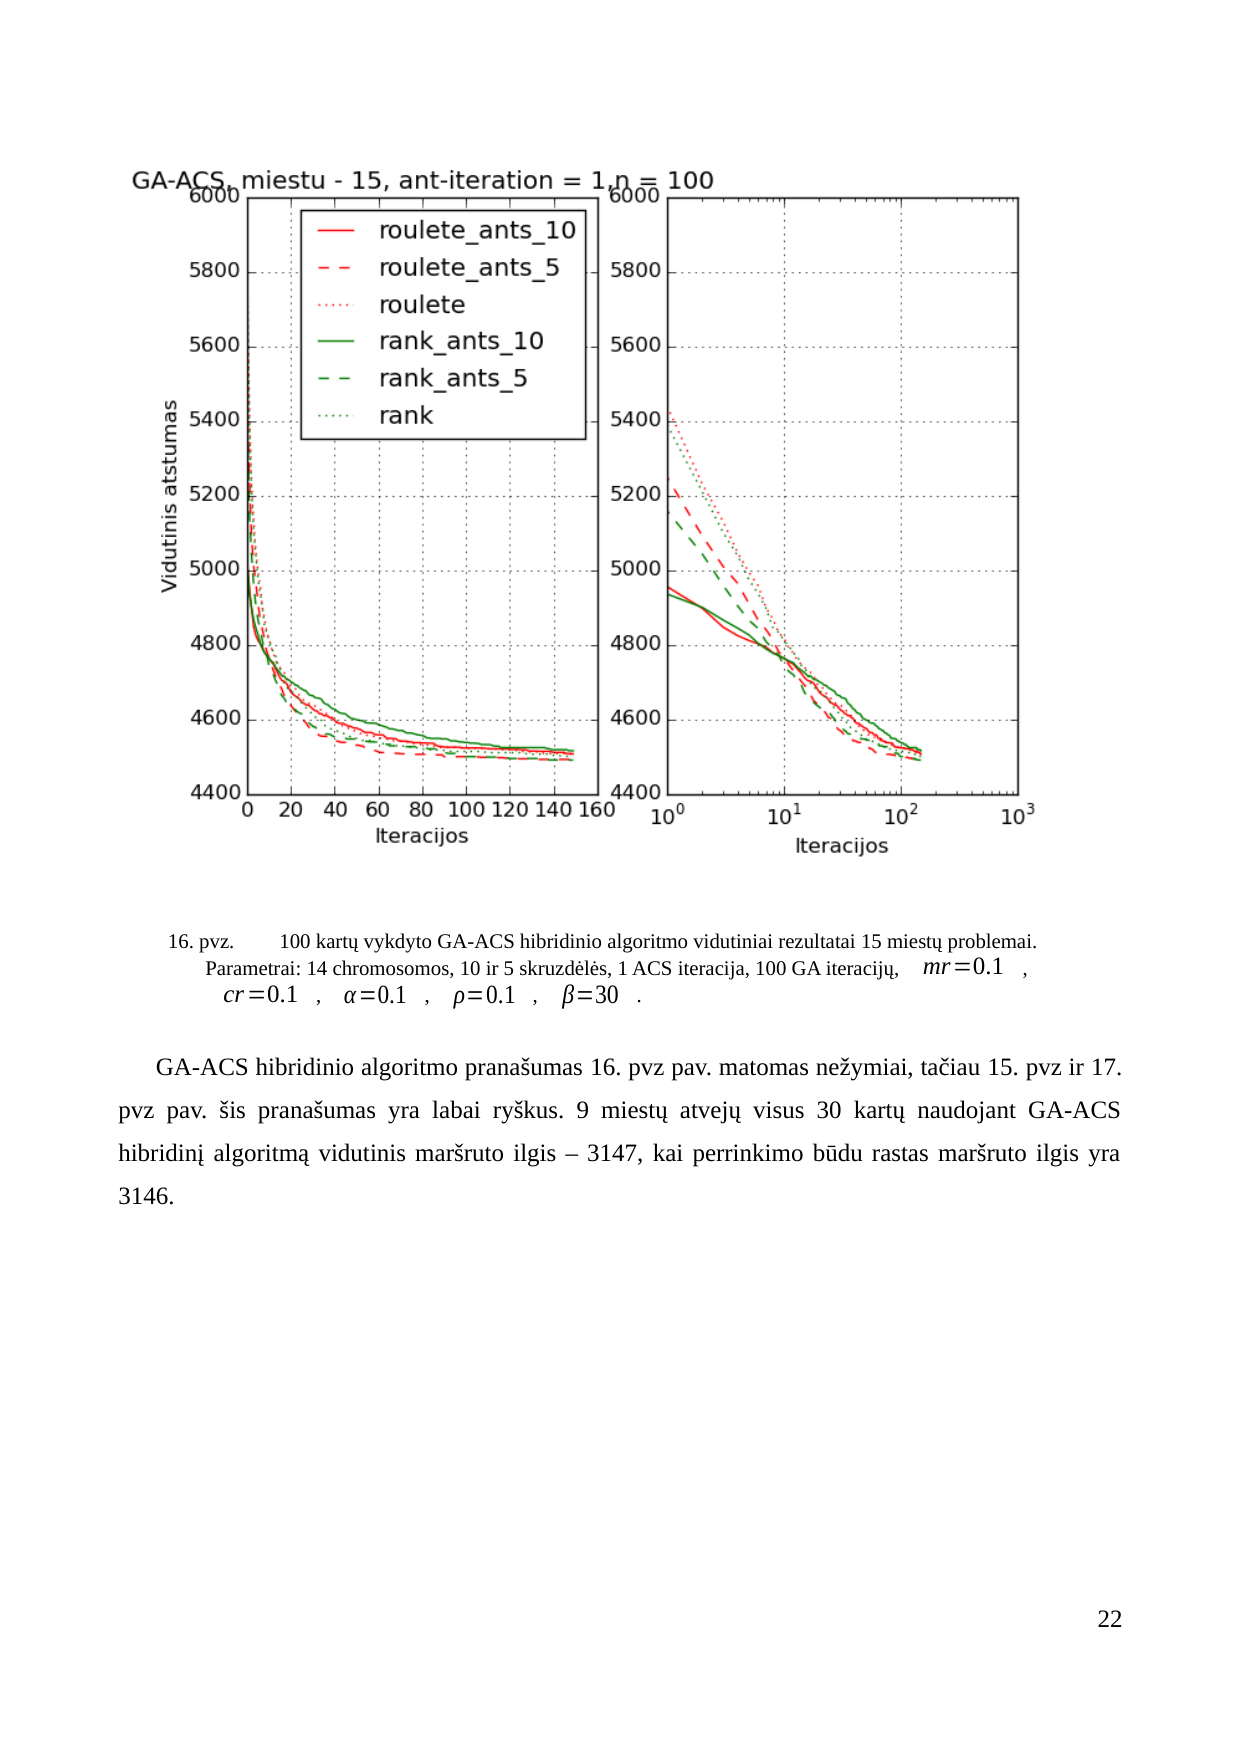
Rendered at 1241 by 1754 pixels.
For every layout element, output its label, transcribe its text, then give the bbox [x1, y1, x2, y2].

table_cell 100 kartų vykdyto GA-ACS hibridinio algoritmo vidutiniai rezultatai 15 miestų problemai. Parametrai: 14 chromosomos, 10 ir 5 skruzdėlės, 1 ACS iteracija, 100 GA iteracijų, , , , , . [118, 911, 1122, 1028]
table_header [118, 118, 1122, 911]
text GA-ACS hibridinio algoritmo pranašumas 16 pav. matomas nežymiai, tačiau 15 ir 17 pav. šis pranašumas yra labai ryškus. 9 miestų atvejų visus 30 kartų naudojant GA-ACS hibridinį algoritmą vidutinis maršruto ilgis – 3147, kai perrinkimo būdu rastas maršruto ilgis yra 3146. [118, 1052, 1122, 1210]
picture [123, 123, 1117, 869]
